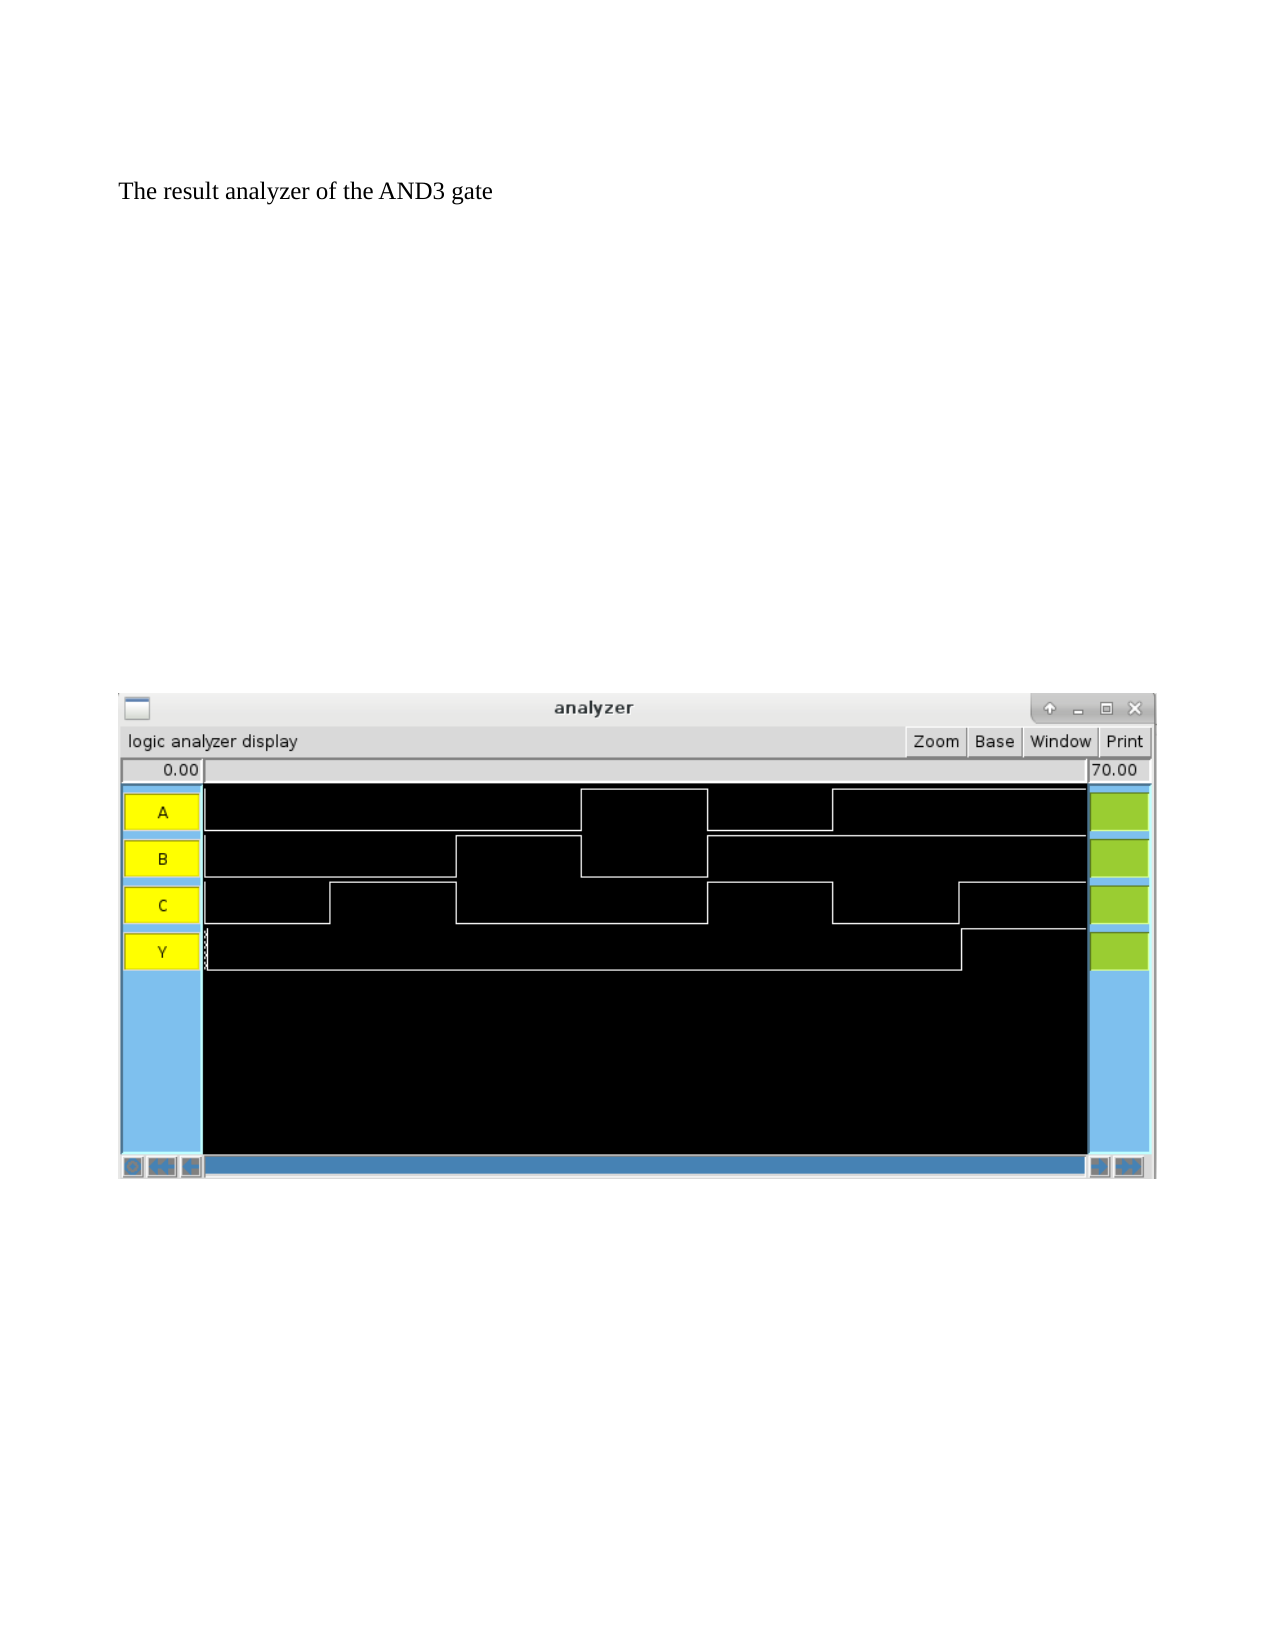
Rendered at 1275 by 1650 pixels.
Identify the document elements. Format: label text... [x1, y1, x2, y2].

text The result analyzer of the AND3 gate [118, 176, 1157, 205]
picture [118, 693, 1157, 1179]
